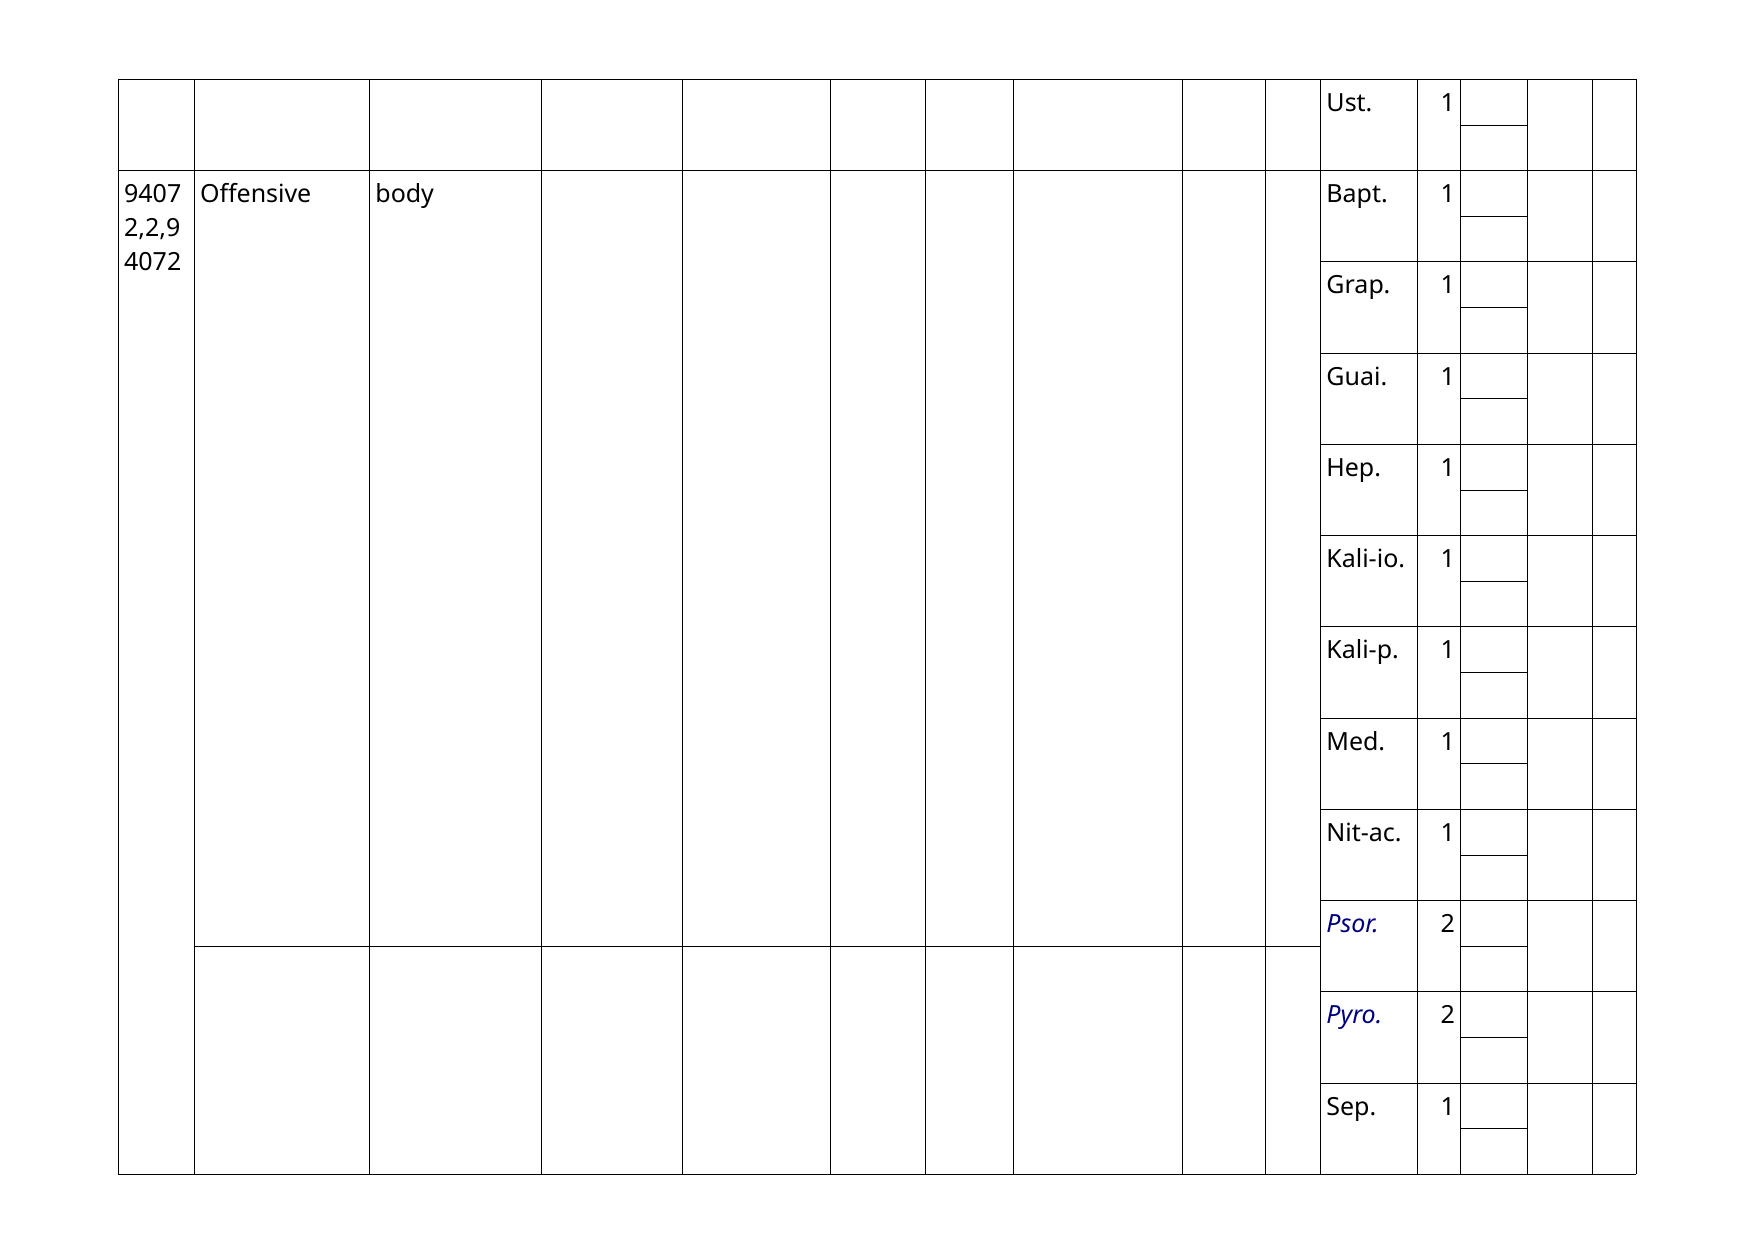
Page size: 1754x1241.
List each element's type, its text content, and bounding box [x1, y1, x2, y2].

table_cell Offensive [195, 171, 369, 946]
table_cell 1 [1418, 262, 1460, 353]
table_cell [1014, 171, 1182, 946]
table_cell [831, 171, 925, 946]
table_cell [1528, 627, 1592, 718]
table_cell 1 [1418, 536, 1460, 626]
table_cell [1461, 810, 1527, 854]
table_cell 1 [1418, 627, 1460, 718]
table_cell [1593, 719, 1636, 809]
table_cell [542, 80, 682, 170]
table_cell [1461, 719, 1527, 763]
table_cell [1528, 80, 1592, 170]
table_cell [1461, 627, 1527, 672]
table_cell [1528, 354, 1592, 444]
table_cell [1461, 673, 1527, 718]
table_cell [1461, 80, 1527, 124]
table_cell Psor. [1321, 901, 1417, 991]
table_cell Sep. [1321, 1084, 1417, 1174]
table_cell [370, 947, 541, 1174]
table_cell [1528, 262, 1592, 353]
table_cell [1461, 1129, 1527, 1174]
table_cell [1593, 810, 1636, 900]
table_cell [1593, 354, 1636, 444]
table_cell [1528, 810, 1592, 900]
table_cell [831, 80, 925, 170]
table_cell Kali-p. [1321, 627, 1417, 718]
table_cell body [370, 171, 541, 946]
table_cell [1461, 1084, 1527, 1128]
table_cell [1461, 126, 1527, 170]
table_cell [195, 80, 369, 170]
table_cell [1461, 536, 1527, 581]
table_cell [1461, 764, 1527, 809]
table_cell Kali-io. [1321, 536, 1417, 626]
table_cell [1593, 1084, 1636, 1174]
table_cell [1266, 80, 1320, 170]
table_cell 2 [1418, 992, 1460, 1083]
table_cell [926, 171, 1013, 946]
table_cell [1593, 171, 1636, 261]
table_cell [1528, 992, 1592, 1083]
table_cell [1528, 901, 1592, 991]
table_cell [1266, 947, 1320, 1174]
table_cell [1528, 1084, 1592, 1174]
table_cell [1014, 947, 1182, 1174]
table_cell [1183, 171, 1265, 946]
table_cell 1 [1418, 445, 1460, 535]
table_cell [831, 947, 925, 1174]
table_cell 2 [1418, 901, 1460, 991]
table_cell Hep. [1321, 445, 1417, 535]
table_cell [1593, 80, 1636, 170]
table_cell Grap. [1321, 262, 1417, 353]
table_cell 1 [1418, 80, 1460, 170]
table_cell [1461, 901, 1527, 946]
table_cell Pyro. [1321, 992, 1417, 1083]
table_cell [1461, 856, 1527, 900]
table_cell [1593, 445, 1636, 535]
table_cell [1593, 627, 1636, 718]
table_cell [1593, 901, 1636, 991]
table_cell [1593, 536, 1636, 626]
table_cell [1461, 217, 1527, 261]
table_cell [683, 947, 830, 1174]
table_cell [683, 171, 830, 946]
table_cell [1528, 719, 1592, 809]
table_cell 1 [1418, 810, 1460, 900]
table_cell [1528, 445, 1592, 535]
table_cell Ust. [1321, 80, 1417, 170]
table_cell [1183, 80, 1265, 170]
table_cell [1461, 171, 1527, 216]
table_cell [1528, 536, 1592, 626]
table_cell 94072,2,94072 [119, 171, 194, 1174]
table_cell [1461, 582, 1527, 626]
table_cell [1461, 262, 1527, 307]
table_cell [1266, 171, 1320, 946]
table_cell [926, 947, 1013, 1174]
table_cell [1183, 947, 1265, 1174]
table_cell Nit-ac. [1321, 810, 1417, 900]
table_cell 1 [1418, 719, 1460, 809]
table_cell [1461, 491, 1527, 535]
table_cell [370, 80, 541, 170]
table_cell [1528, 171, 1592, 261]
table_cell [1014, 80, 1182, 170]
table_cell [542, 947, 682, 1174]
table_cell Guai. [1321, 354, 1417, 444]
table_cell 1 [1418, 171, 1460, 261]
table_cell [1461, 308, 1527, 353]
table_cell [542, 171, 682, 946]
table_cell [1461, 354, 1527, 398]
table_cell [1461, 992, 1527, 1037]
table_cell [926, 80, 1013, 170]
table_cell [1593, 262, 1636, 353]
table_cell [1461, 947, 1527, 991]
table_cell [683, 80, 830, 170]
table_cell [1461, 1038, 1527, 1083]
table_cell [1461, 399, 1527, 444]
table_cell Bapt. [1321, 171, 1417, 261]
table_cell [1593, 992, 1636, 1083]
table_cell [195, 947, 369, 1174]
table_cell Med. [1321, 719, 1417, 809]
table_cell [119, 80, 194, 170]
table_cell 1 [1418, 354, 1460, 444]
table_cell 1 [1418, 1084, 1460, 1174]
table_cell [1461, 445, 1527, 489]
